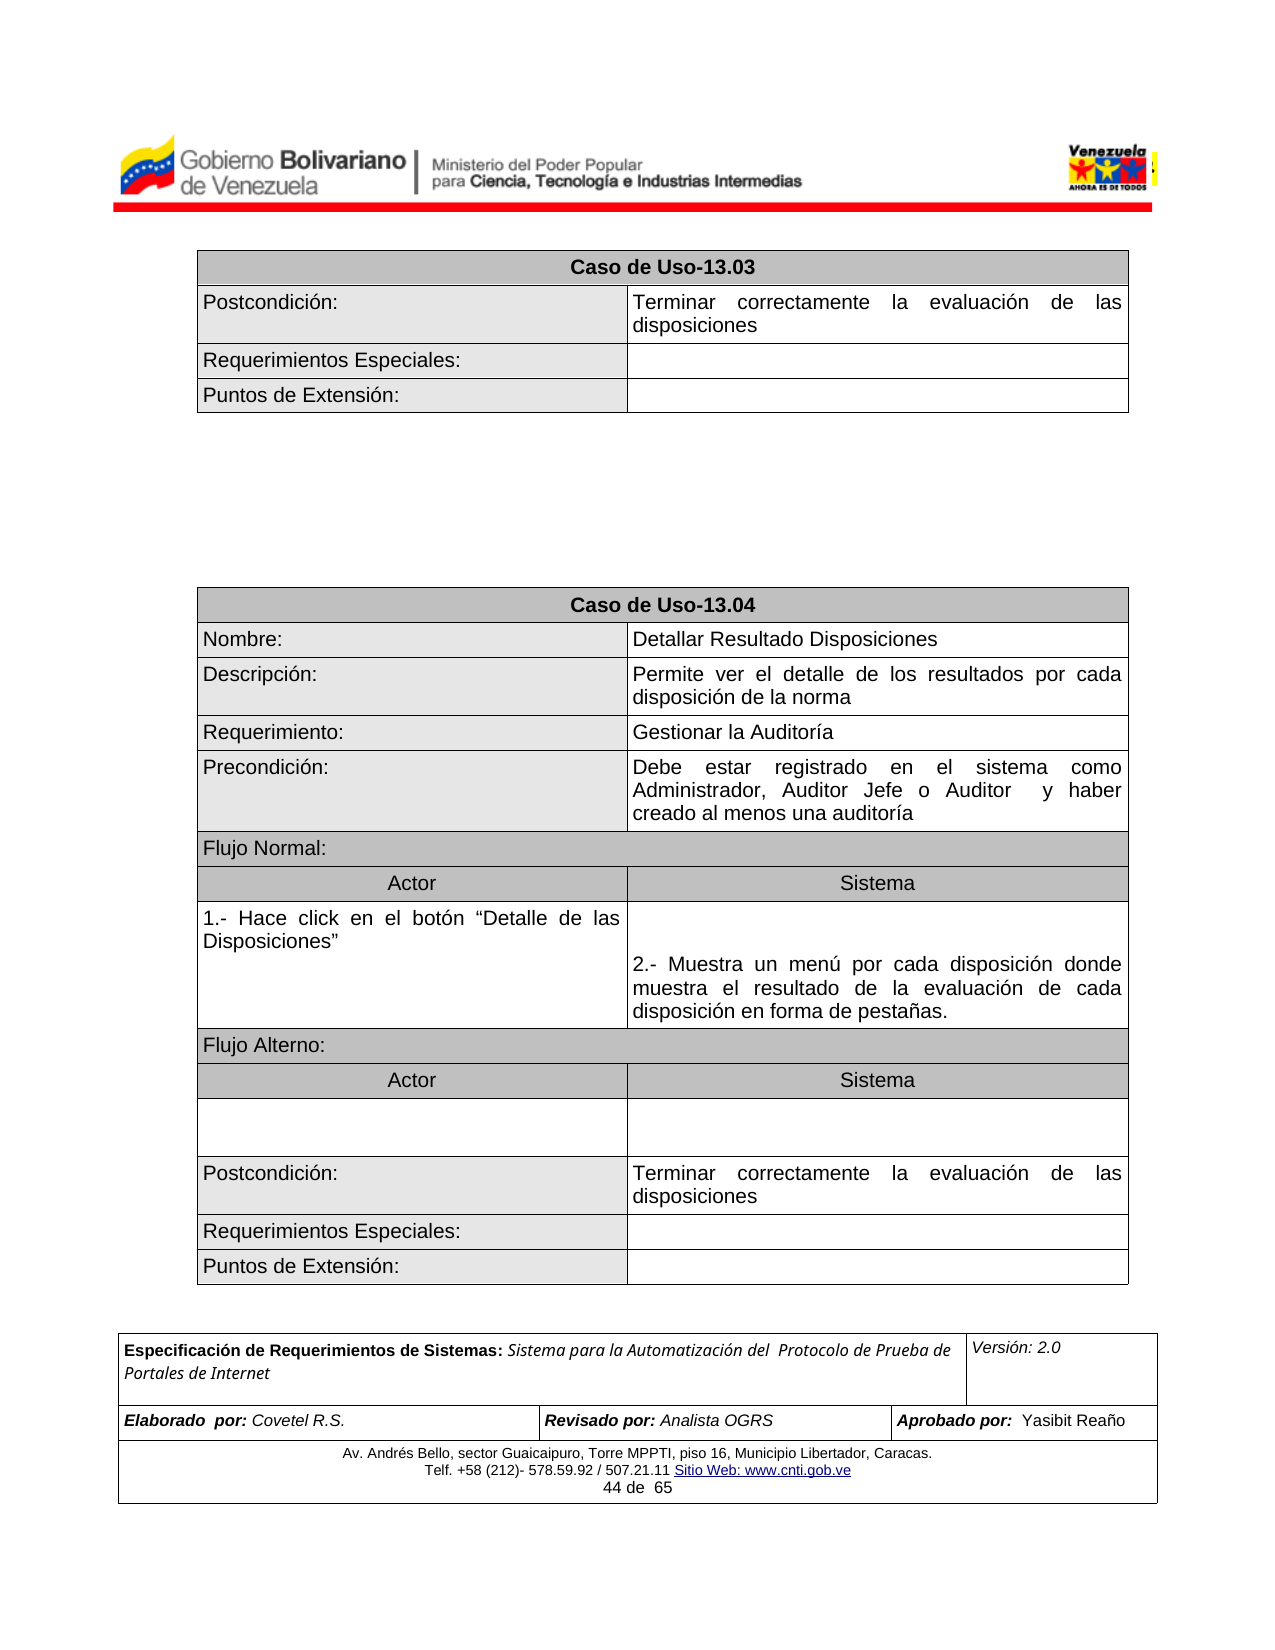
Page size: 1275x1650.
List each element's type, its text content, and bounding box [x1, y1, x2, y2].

table_cell Requerimientos Especiales: [198, 1215, 627, 1249]
table_cell Sistema [628, 867, 1128, 901]
table_cell Terminar correctamente la evaluación de las disposiciones [628, 1157, 1128, 1214]
table_cell Actor [198, 1064, 627, 1098]
table_cell 1.- Hace click en el botón “Detalle de las Disposiciones” [198, 902, 627, 1028]
table_header Caso de Uso-13.03 [198, 251, 1128, 284]
table_cell [628, 1250, 1128, 1283]
table_cell Nombre: [198, 623, 627, 657]
table_cell 2.- Muestra un menú por cada disposición donde muestra el resultado de la evaluación de cada disposición en forma de pestañas. [628, 902, 1128, 1028]
table_cell Postcondición: [198, 1157, 627, 1214]
table_cell Puntos de Extensión: [198, 1250, 627, 1283]
table_cell Terminar correctamente la evaluación de las disposiciones [628, 286, 1128, 343]
table_cell Sistema [628, 1064, 1128, 1098]
table_cell Requerimientos Especiales: [198, 344, 627, 377]
table_cell Requerimiento: [198, 716, 627, 750]
table_cell [628, 344, 1128, 377]
table_cell Postcondición: [198, 286, 627, 343]
table_cell [628, 379, 1128, 412]
table_cell Permite ver el detalle de los resultados por cada disposición de la norma [628, 658, 1128, 715]
table_header Caso de Uso-13.04 [198, 588, 1128, 622]
table_cell [628, 1099, 1128, 1156]
table_cell Actor [198, 867, 627, 901]
picture [113, 126, 1153, 212]
table_cell Debe estar registrado en el sistema como Administrador, Auditor Jefe o Auditor y haber creado al menos una auditoría [628, 751, 1128, 831]
table_cell Gestionar la Auditoría [628, 716, 1128, 750]
table_cell Detallar Resultado Disposiciones [628, 623, 1128, 657]
table_cell [628, 1215, 1128, 1249]
table_cell Puntos de Extensión: [198, 379, 627, 412]
table_cell Flujo Alterno: [198, 1029, 1128, 1063]
table_cell Flujo Normal: [198, 832, 1128, 866]
table_cell Descripción: [198, 658, 627, 715]
table_cell Precondición: [198, 751, 627, 831]
table_cell [198, 1099, 627, 1156]
